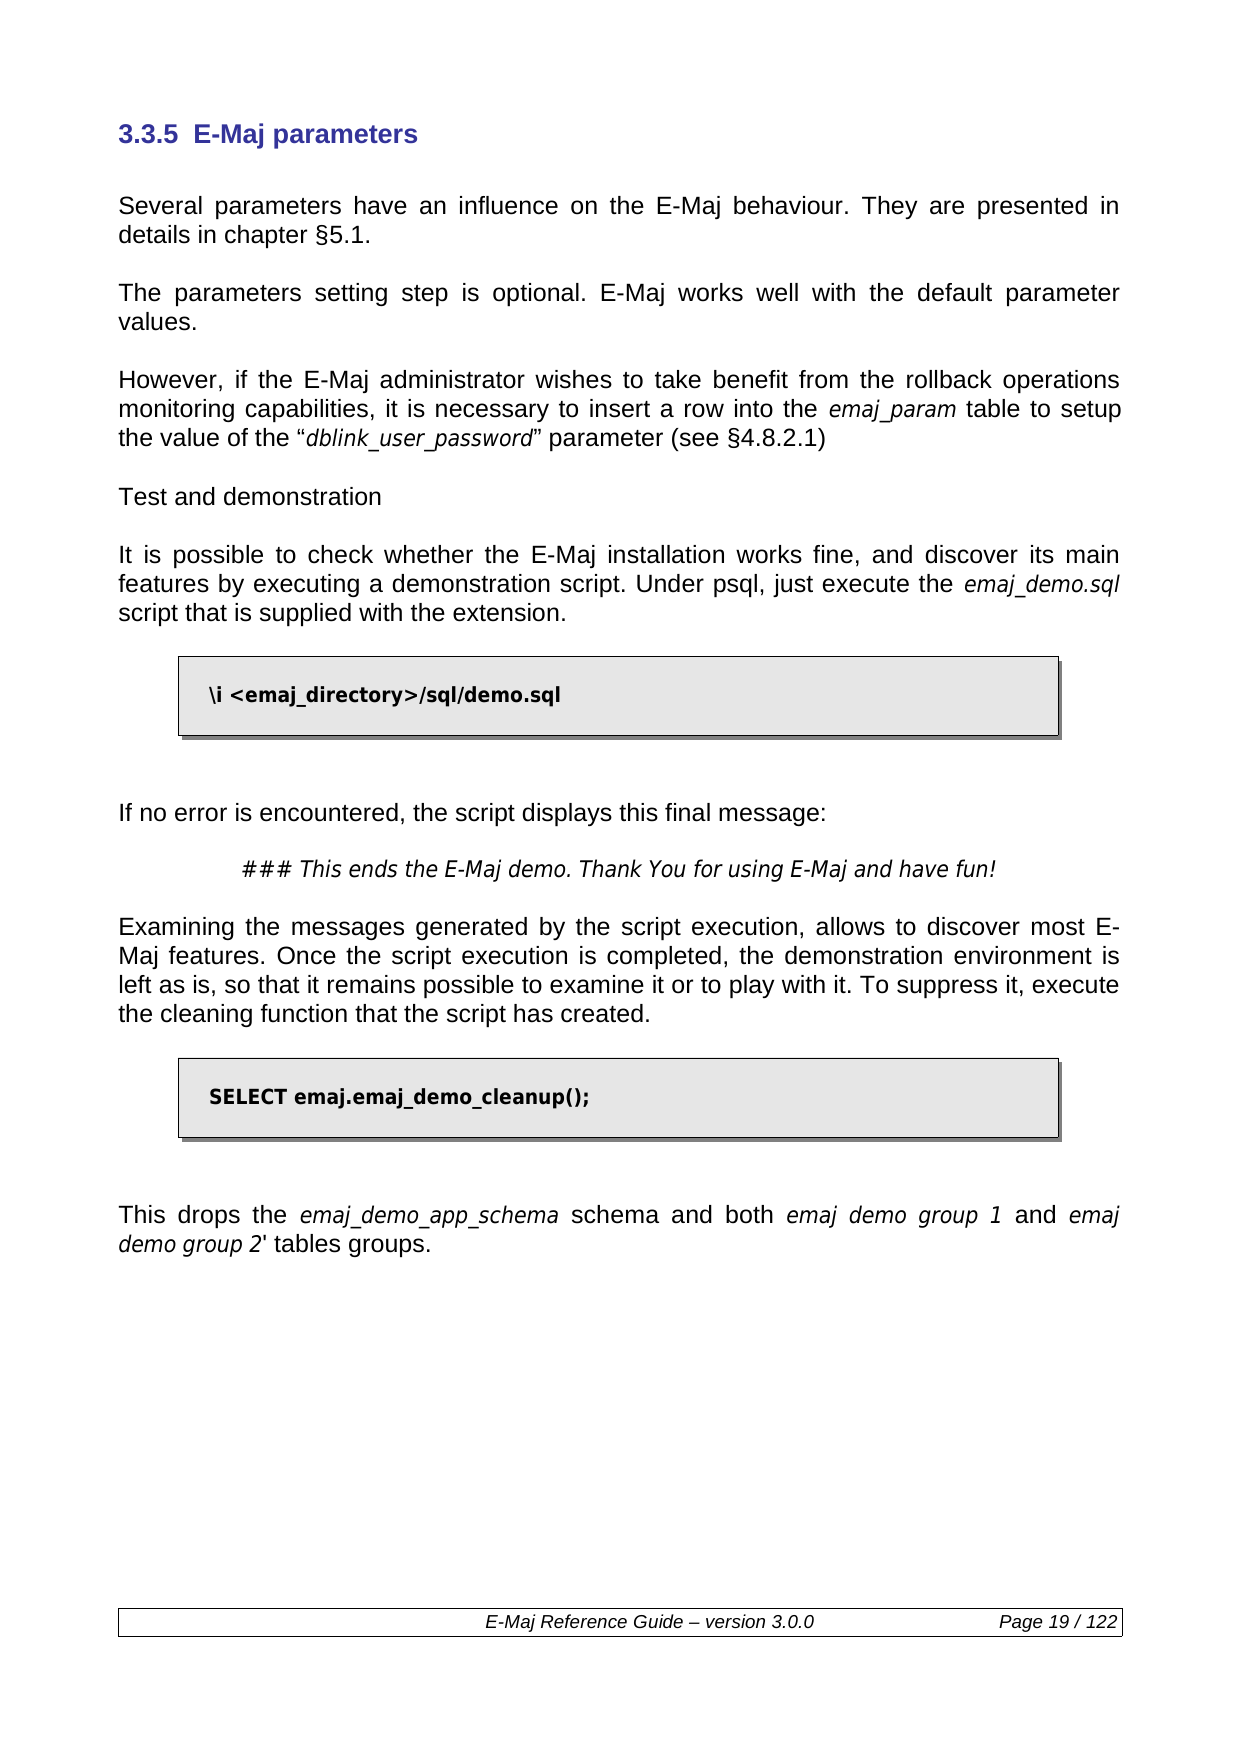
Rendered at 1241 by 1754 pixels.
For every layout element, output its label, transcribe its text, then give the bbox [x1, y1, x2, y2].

text SELECT emaj.emaj_demo_cleanup(); [179, 1082, 1058, 1106]
text However, if the E-Maj administrator wishes to take benefit from the rollback operations monitoring capabilities, it is necessary to insert a row into the emaj_param table to setup the value of the “dblink_user_password” parameter (see §4.8.2.1) [118, 365, 1122, 452]
text This drops the emaj_demo_app_schema schema and both emaj demo group 1 and emaj demo group 2' tables groups. [118, 1200, 1122, 1258]
text If no error is encountered, the script displays this final message: [118, 798, 1122, 827]
text Several parameters have an influence on the E-Maj behaviour. They are presented in details in chapter §5.1. [118, 191, 1122, 249]
text It is possible to check whether the E-Maj installation works fine, and discover its main features by executing a demonstration script. Under psql, just execute the emaj_demo.sql script that is supplied with the extension. [118, 539, 1122, 627]
text Examining the messages generated by the script execution, allows to discover most E-Maj features. Once the script execution is completed, the demonstration environment is left as is, so that it remains possible to examine it or to play with it. To suppress it, execute the cleaning function that the script has created. [118, 912, 1122, 1028]
text \i <emaj_directory>/sql/demo.sql [179, 680, 1058, 705]
text The parameters setting step is optional. E-Maj works well with the default parameter values. [118, 278, 1122, 336]
text ### This ends the E-Maj demo. Thank You for using E-Maj and have fun! [118, 856, 1122, 883]
subtitle E-Maj parameters [118, 118, 1122, 149]
text Test and demonstration [118, 481, 1122, 510]
